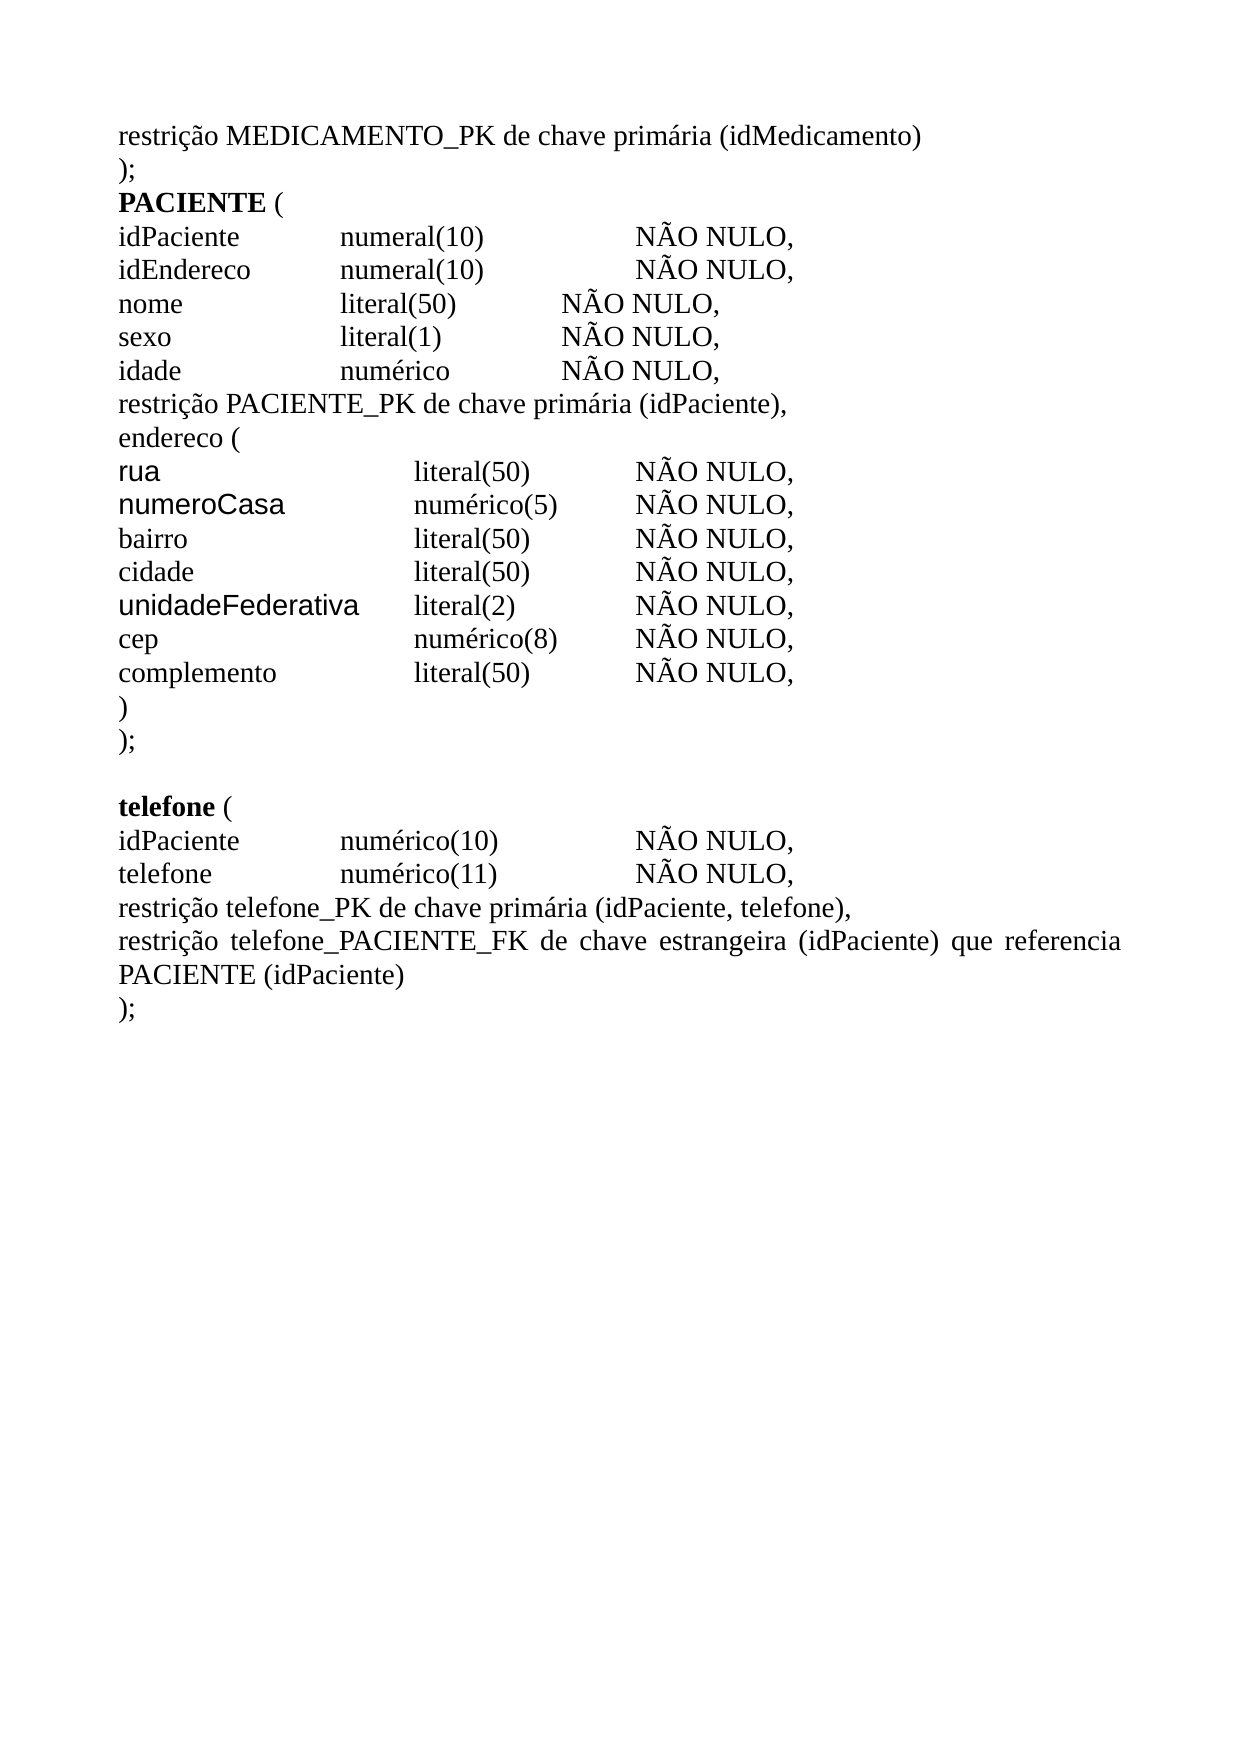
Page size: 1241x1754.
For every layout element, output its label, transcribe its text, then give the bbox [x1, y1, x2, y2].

text restrição telefone_PK de chave primária (idPaciente, telefone), [118, 890, 1122, 923]
text sexo literal(1) NÃO NULO, [118, 319, 1122, 353]
text complemento literal(50) NÃO NULO, [118, 655, 1122, 689]
text restrição telefone_PACIENTE_FK de chave estrangeira (idPaciente) que referencia PACIENTE (idPaciente) [118, 923, 1122, 991]
text unidadeFederativa literal(2) NÃO NULO, [118, 588, 1122, 622]
text cidade literal(50) NÃO NULO, [118, 554, 1122, 588]
text idPaciente numérico(10) NÃO NULO, [118, 823, 1122, 856]
text cep numérico(8) NÃO NULO, [118, 622, 1122, 655]
text PACIENTE ( [118, 185, 1122, 219]
text restrição PACIENTE_PK de chave primária (idPaciente), [118, 386, 1122, 420]
text rua literal(50) NÃO NULO, [118, 453, 1122, 487]
text endereco ( [118, 420, 1122, 453]
text numeroCasa numérico(5) NÃO NULO, [118, 487, 1122, 521]
text telefone numérico(11) NÃO NULO, [118, 856, 1122, 890]
text nome literal(50) NÃO NULO, [118, 286, 1122, 319]
text idPaciente numeral(10) NÃO NULO, [118, 219, 1122, 252]
text ); [118, 152, 1122, 185]
text idade numérico NÃO NULO, [118, 353, 1122, 386]
text ); [118, 991, 1122, 1024]
text ) [118, 689, 1122, 722]
text bairro literal(50) NÃO NULO, [118, 521, 1122, 554]
text telefone ( [118, 789, 1122, 823]
text ); [118, 722, 1122, 756]
text idEndereco numeral(10) NÃO NULO, [118, 252, 1122, 286]
text restrição MEDICAMENTO_PK de chave primária (idMedicamento) [118, 118, 1122, 152]
